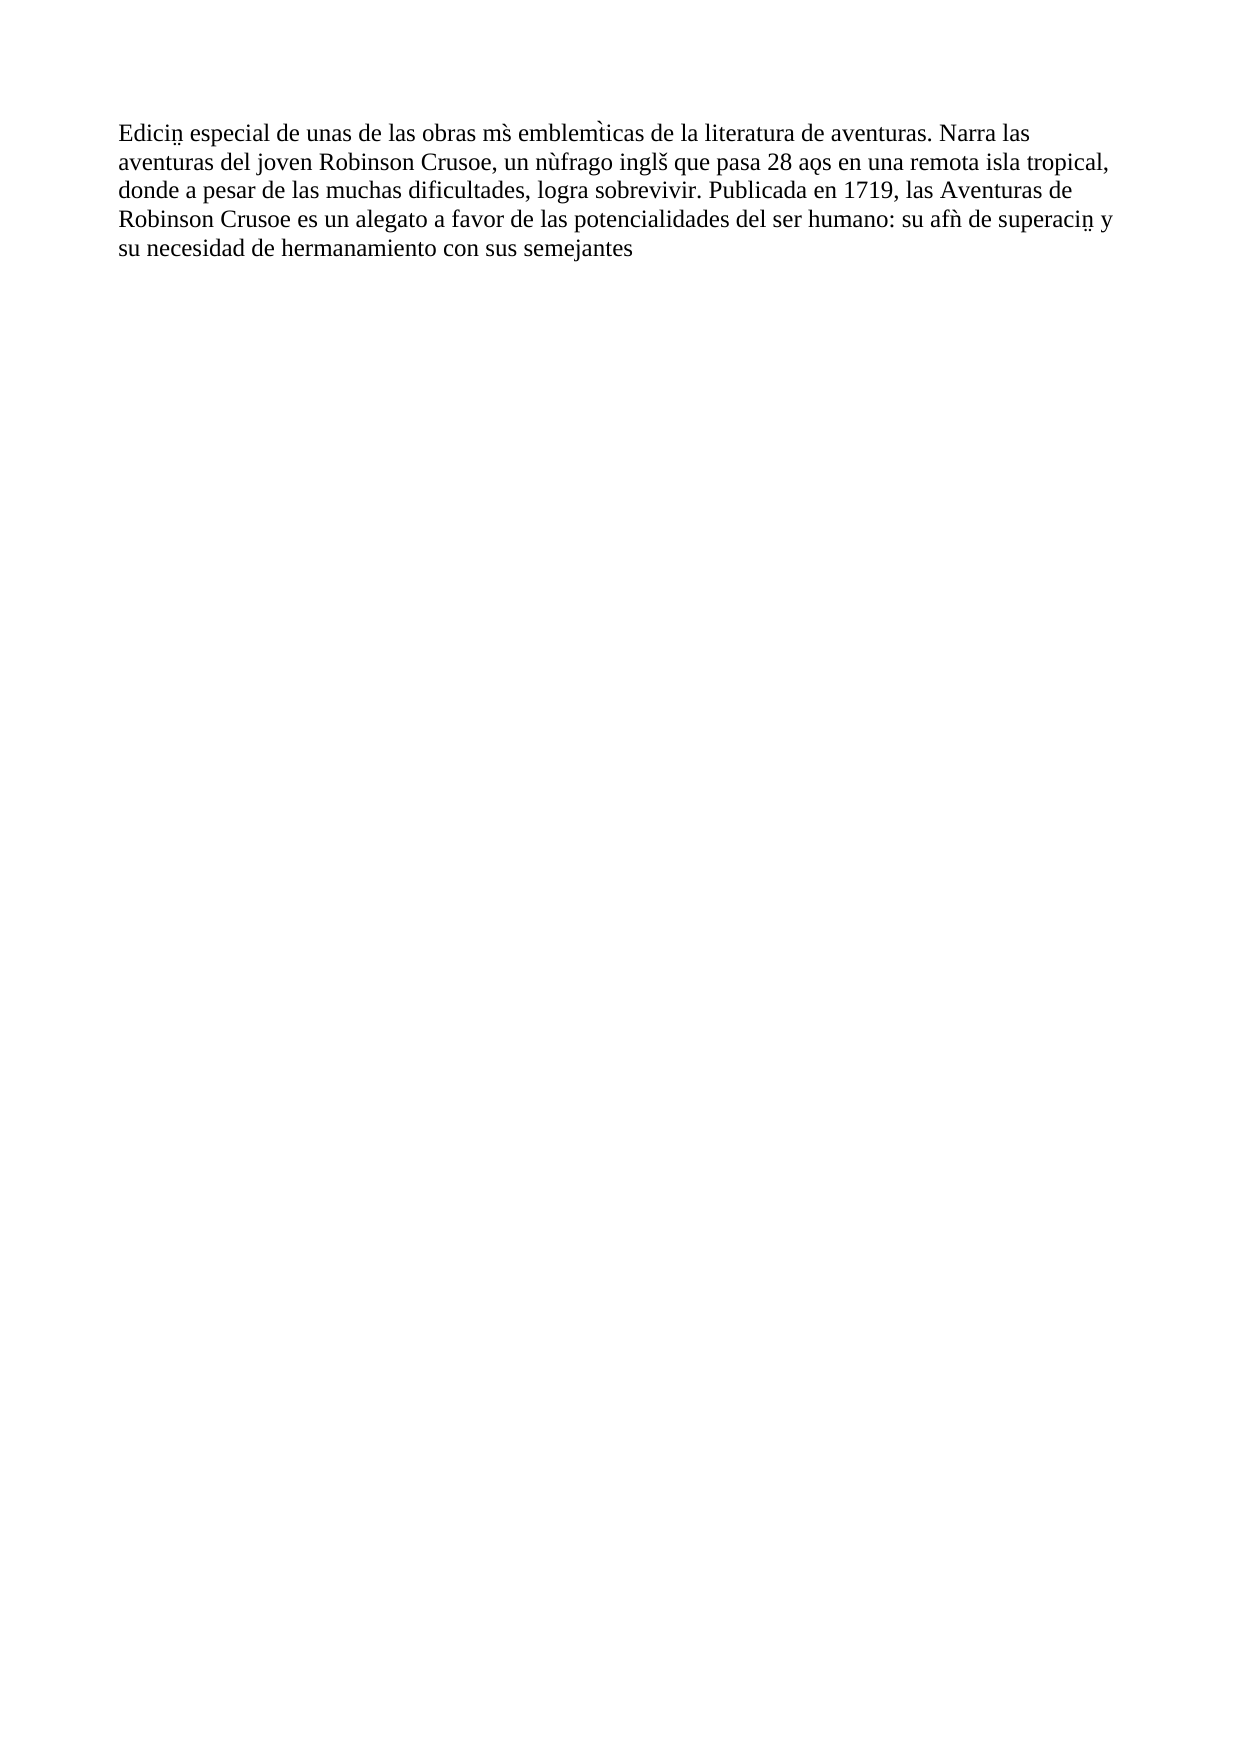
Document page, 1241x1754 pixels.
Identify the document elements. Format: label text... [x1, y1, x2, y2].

text Edicin̤ especial de unas de las obras ms̀ emblemt̀icas de la literatura de aventuras. Narra las aventuras del joven Robinson Crusoe, un nùfrago inglš que pasa 28 aǫs en una remota isla tropical, donde a pesar de las muchas dificultades, logra sobrevivir. Publicada en 1719, las Aventuras de Robinson Crusoe es un alegato a favor de las potencialidades del ser humano: su afǹ de superacin̤ y su necesidad de hermanamiento con sus semejantes [118, 118, 1122, 262]
